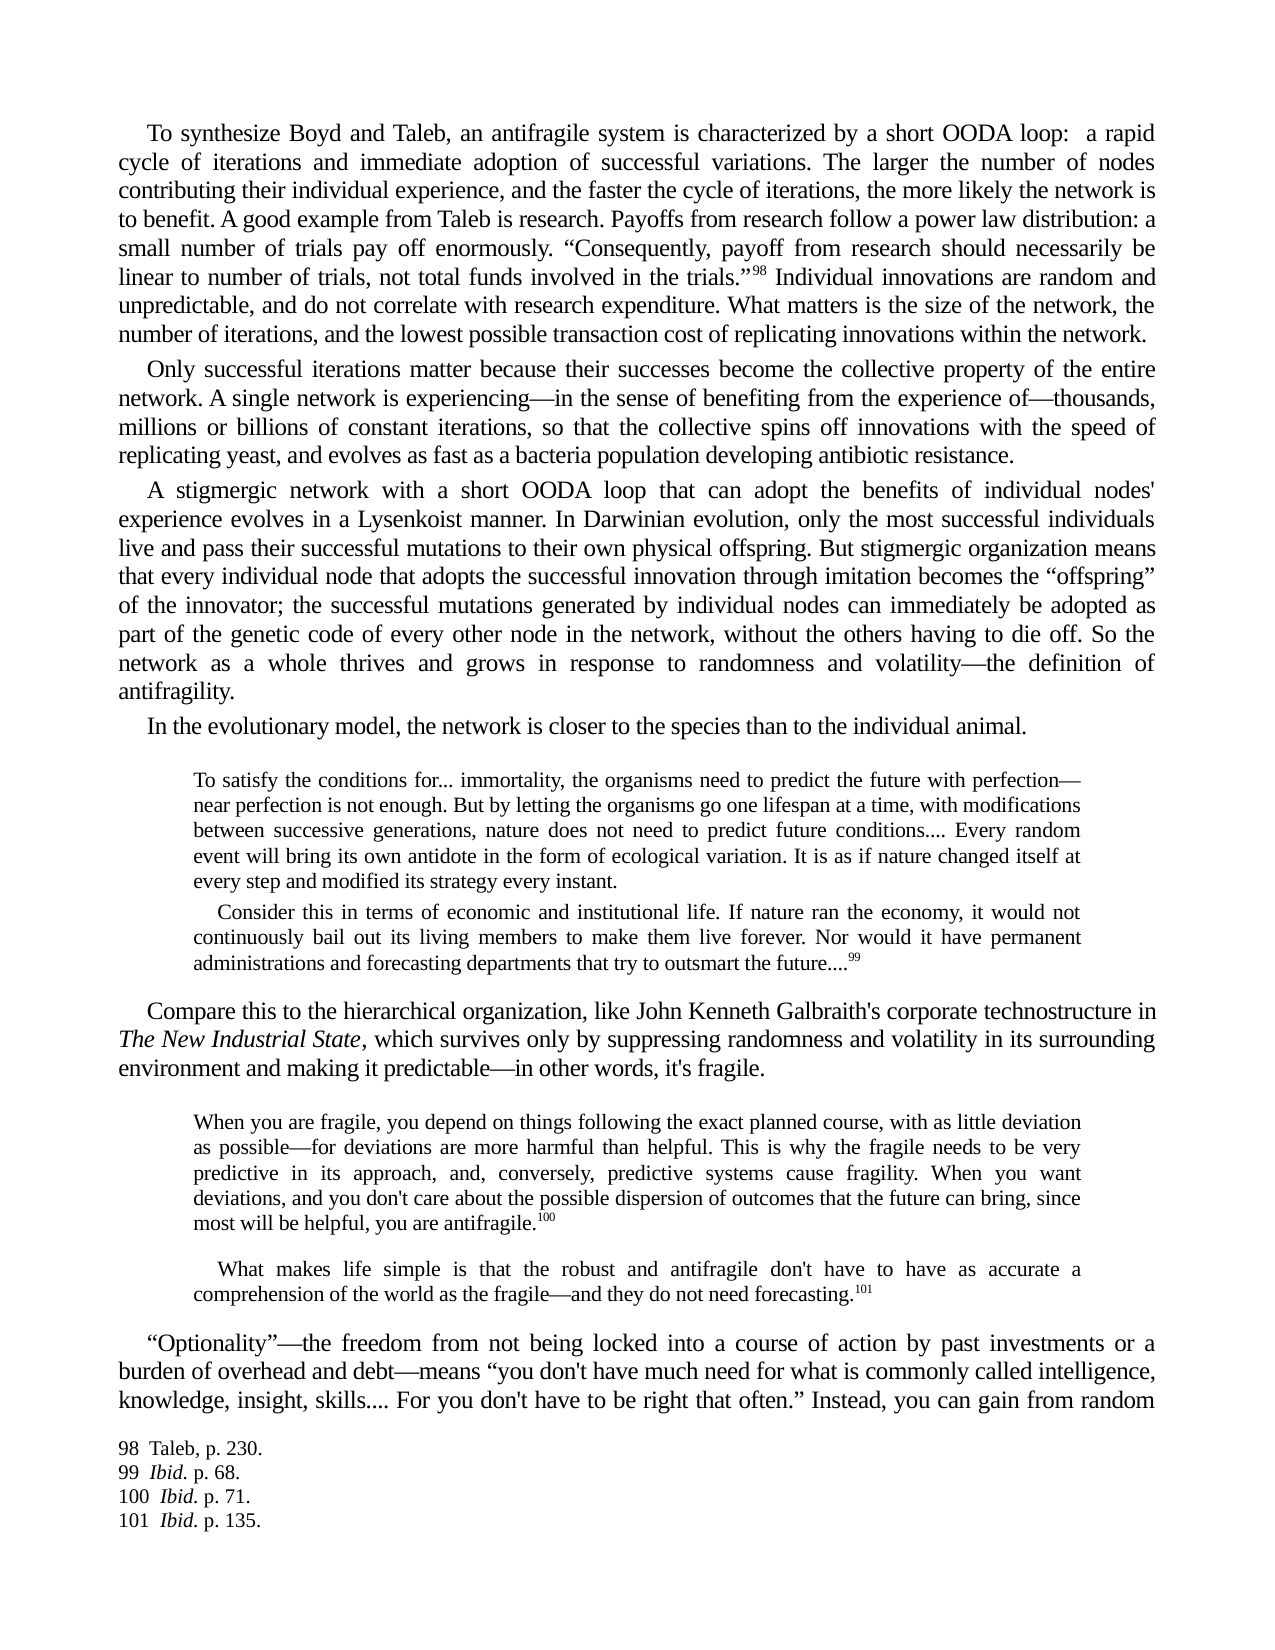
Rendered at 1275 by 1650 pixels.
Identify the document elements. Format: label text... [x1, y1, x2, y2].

text Compare this to the hierarchical organization, like John Kenneth Galbraith's corporate technostructure in The New Industrial State, which survives only by suppressing randomness and volatility in its surrounding environment and making it predictable—in other words, it's fragile. [118, 996, 1157, 1082]
text Taleb, p. 230. [118, 1436, 1157, 1460]
text Only successful iterations matter because their successes become the collective property of the entire network. A single network is experiencing—in the sense of benefiting from the experience of—thousands, millions or billions of constant iterations, so that the collective spins off innovations with the speed of replicating yeast, and evolves as fast as a bacteria population developing antibiotic resistance. [118, 354, 1157, 469]
text To satisfy the conditions for... immortality, the organisms need to predict the future with perfection—near perfection is not enough. But by letting the organisms go one lifespan at a time, with modifications between successive generations, nature does not need to predict future conditions.... Every random event will bring its own antidote in the form of ecological variation. It is as if nature changed itself at every step and modified its strategy every instant. [193, 767, 1082, 893]
text A stigmergic network with a short OODA loop that can adopt the benefits of individual nodes' experience evolves in a Lysenkoist manner. In Darwinian evolution, only the most successful individuals live and pass their successful mutations to their own physical offspring. But stigmergic organization means that every individual node that adopts the successful innovation through imitation becomes the “offspring” of the innovator; the successful mutations generated by individual nodes can immediately be adopted as part of the genetic code of every other node in the network, without the others having to die off. So the network as a whole thrives and grows in response to randomness and volatility—the definition of antifragility. [118, 475, 1157, 705]
text Ibid. p. 135. [118, 1508, 1157, 1532]
text Ibid. p. 68. [118, 1460, 1157, 1484]
text Consider this in terms of economic and institutional life. If nature ran the economy, it would not continuously bail out its living members to make them live forever. Nor would it have permanent administrations and forecasting departments that try to outsmart the future.... [193, 899, 1082, 975]
text Ibid. p. 71. [118, 1484, 1157, 1508]
text To synthesize Boyd and Taleb, an antifragile system is characterized by a short OODA loop: a rapid cycle of iterations and immediate adoption of successful variations. The larger the number of nodes contributing their individual experience, and the faster the cycle of iterations, the more likely the network is to benefit. A good example from Taleb is research. Payoffs from research follow a power law distribution: a small number of trials pay off enormously. “Consequently, payoff from research should necessarily be linear to number of trials, not total funds involved in the trials.” Individual innovations are random and unpredictable, and do not correlate with research expenditure. What matters is the size of the network, the number of iterations, and the lowest possible transaction cost of replicating innovations within the network. [118, 118, 1157, 348]
text “Optionality”—the freedom from not being locked into a course of action by past investments or a burden of overhead and debt—means “you don't have much need for what is commonly called intelligence, knowledge, insight, skills.... For you don't have to be right that often.” Instead, you can gain from random [118, 1328, 1157, 1414]
text When you are fragile, you depend on things following the exact planned course, with as little deviation as possible—for deviations are more harmful than helpful. This is why the fragile needs to be very predictive in its approach, and, conversely, predictive systems cause fragility. When you want deviations, and you don't care about the possible dispersion of outcomes that the future can bring, since most will be helpful, you are antifragile. [193, 1109, 1082, 1235]
text In the evolutionary model, the network is closer to the species than to the individual animal. [118, 711, 1157, 740]
text What makes life simple is that the robust and antifragile don't have to have as accurate a comprehension of the world as the fragile—and they do not need forecasting. [193, 1256, 1082, 1307]
